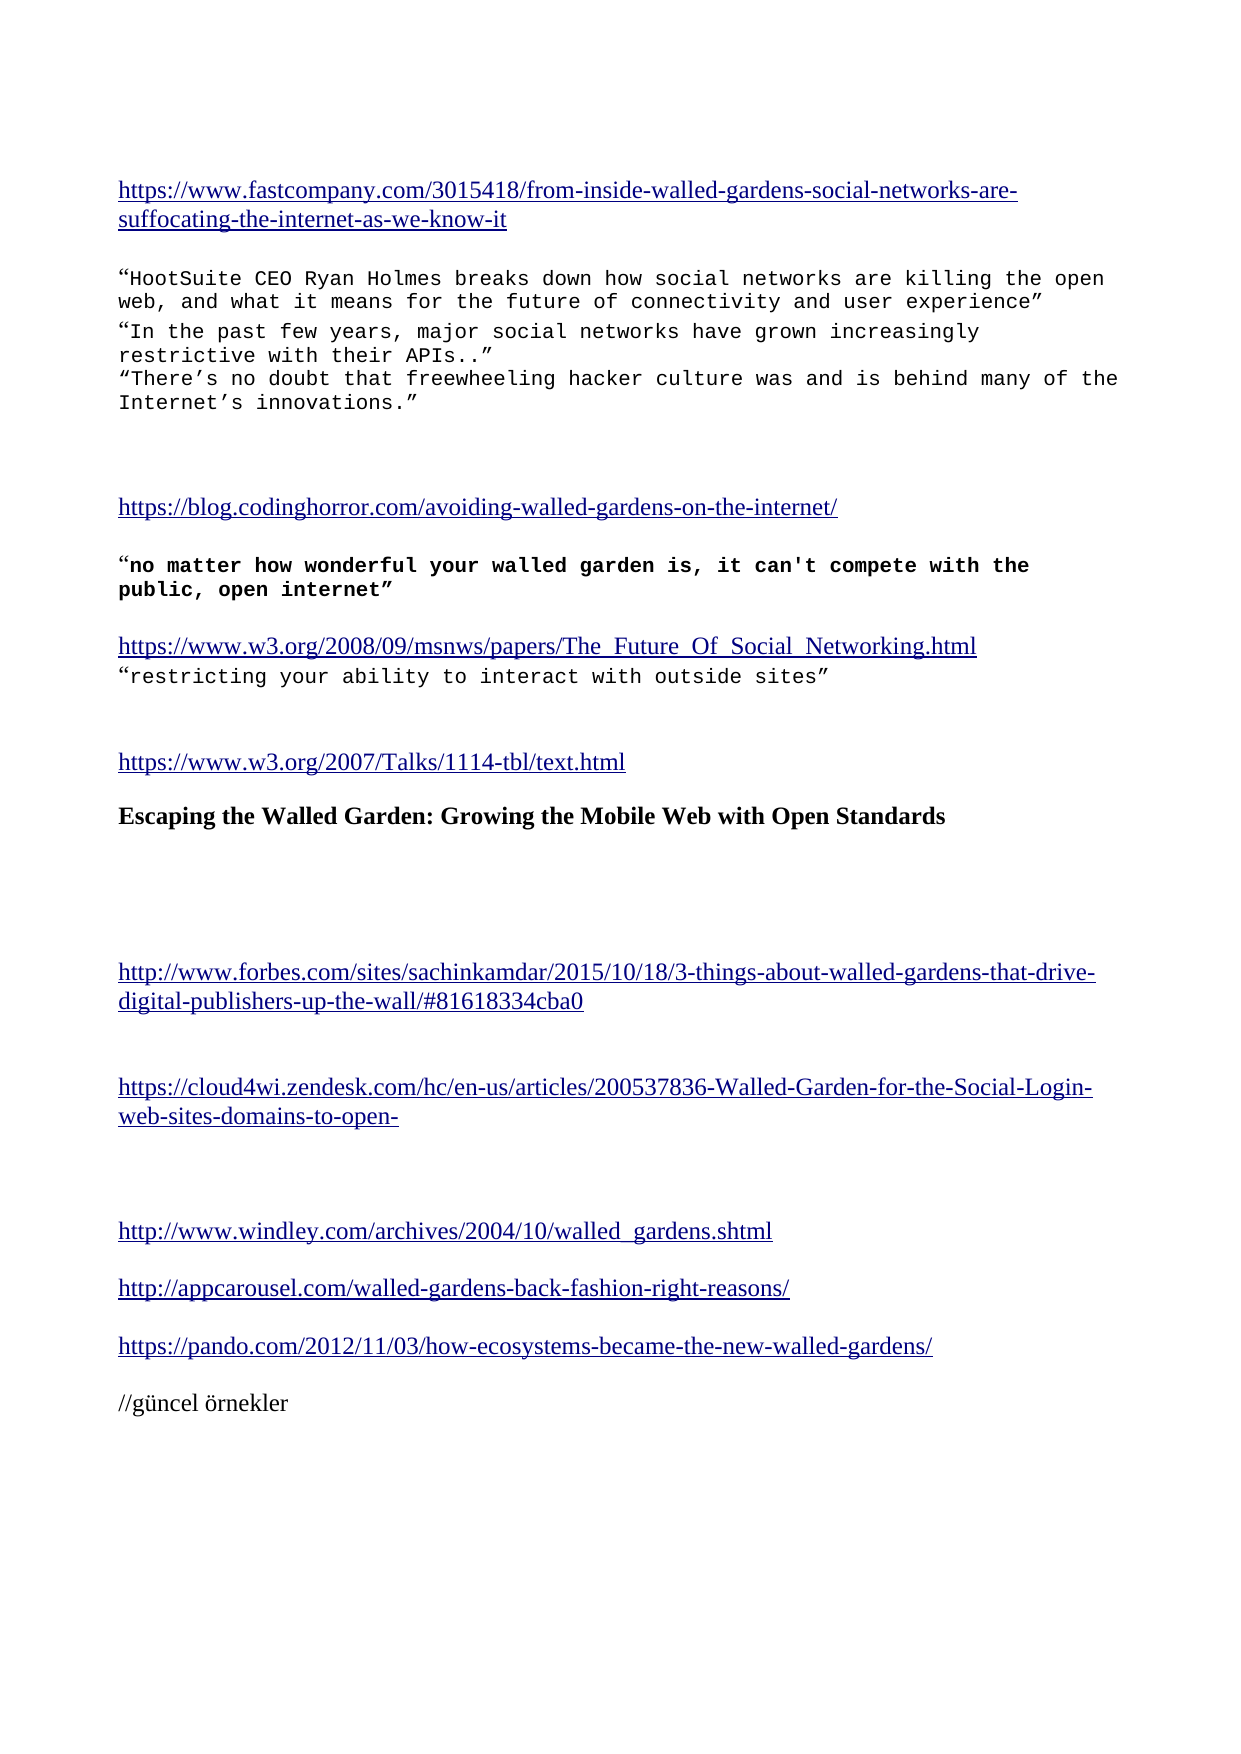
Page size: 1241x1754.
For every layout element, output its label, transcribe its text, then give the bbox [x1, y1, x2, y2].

text “restricting your ability to interact with outside sites” [118, 660, 1122, 689]
text “In the past few years, major social networks have grown increasingly restrictive with their APIs..” [118, 315, 1122, 368]
text https://www.fastcompany.com/3015418/from-inside-walled-gardens-social-networks-are-suffocating-the-internet-as-we-know-it [118, 176, 1122, 233]
text https://blog.codinghorror.com/avoiding-walled-gardens-on-the-internet/ [118, 492, 1122, 520]
text https://pando.com/2012/11/03/how-ecosystems-became-the-new-walled-gardens/ [118, 1331, 1122, 1359]
subtitle Escaping the Walled Garden: Growing the Mobile Web with Open Standards [118, 801, 1122, 829]
text http://www.windley.com/archives/2004/10/walled_gardens.shtml [118, 1216, 1122, 1244]
text “no matter how wonderful your walled garden is, it can't compete with the public, open internet” [118, 549, 1122, 602]
text https://www.w3.org/2007/Talks/1114-tbl/text.html [118, 747, 1122, 776]
text //güncel örnekler [118, 1388, 1122, 1417]
text https://cloud4wi.zendesk.com/hc/en-us/articles/200537836-Walled-Garden-for-the-Social-Login-web-sites-domains-to-open- [118, 1072, 1122, 1129]
text “HootSuite CEO Ryan Holmes breaks down how social networks are killing the open web, and what it means for the future of connectivity and user experience” [118, 262, 1122, 315]
text “There’s no doubt that freewheeling hacker culture was and is behind many of the Internet’s innovations.” [118, 368, 1122, 416]
text https://www.w3.org/2008/09/msnws/papers/The_Future_Of_Social_Networking.html [118, 631, 1122, 660]
text http://appcarousel.com/walled-gardens-back-fashion-right-reasons/ [118, 1273, 1122, 1302]
text http://www.forbes.com/sites/sachinkamdar/2015/10/18/3-things-about-walled-gardens-that-drive-digital-publishers-up-the-wall/#81618334cba0 [118, 957, 1122, 1014]
